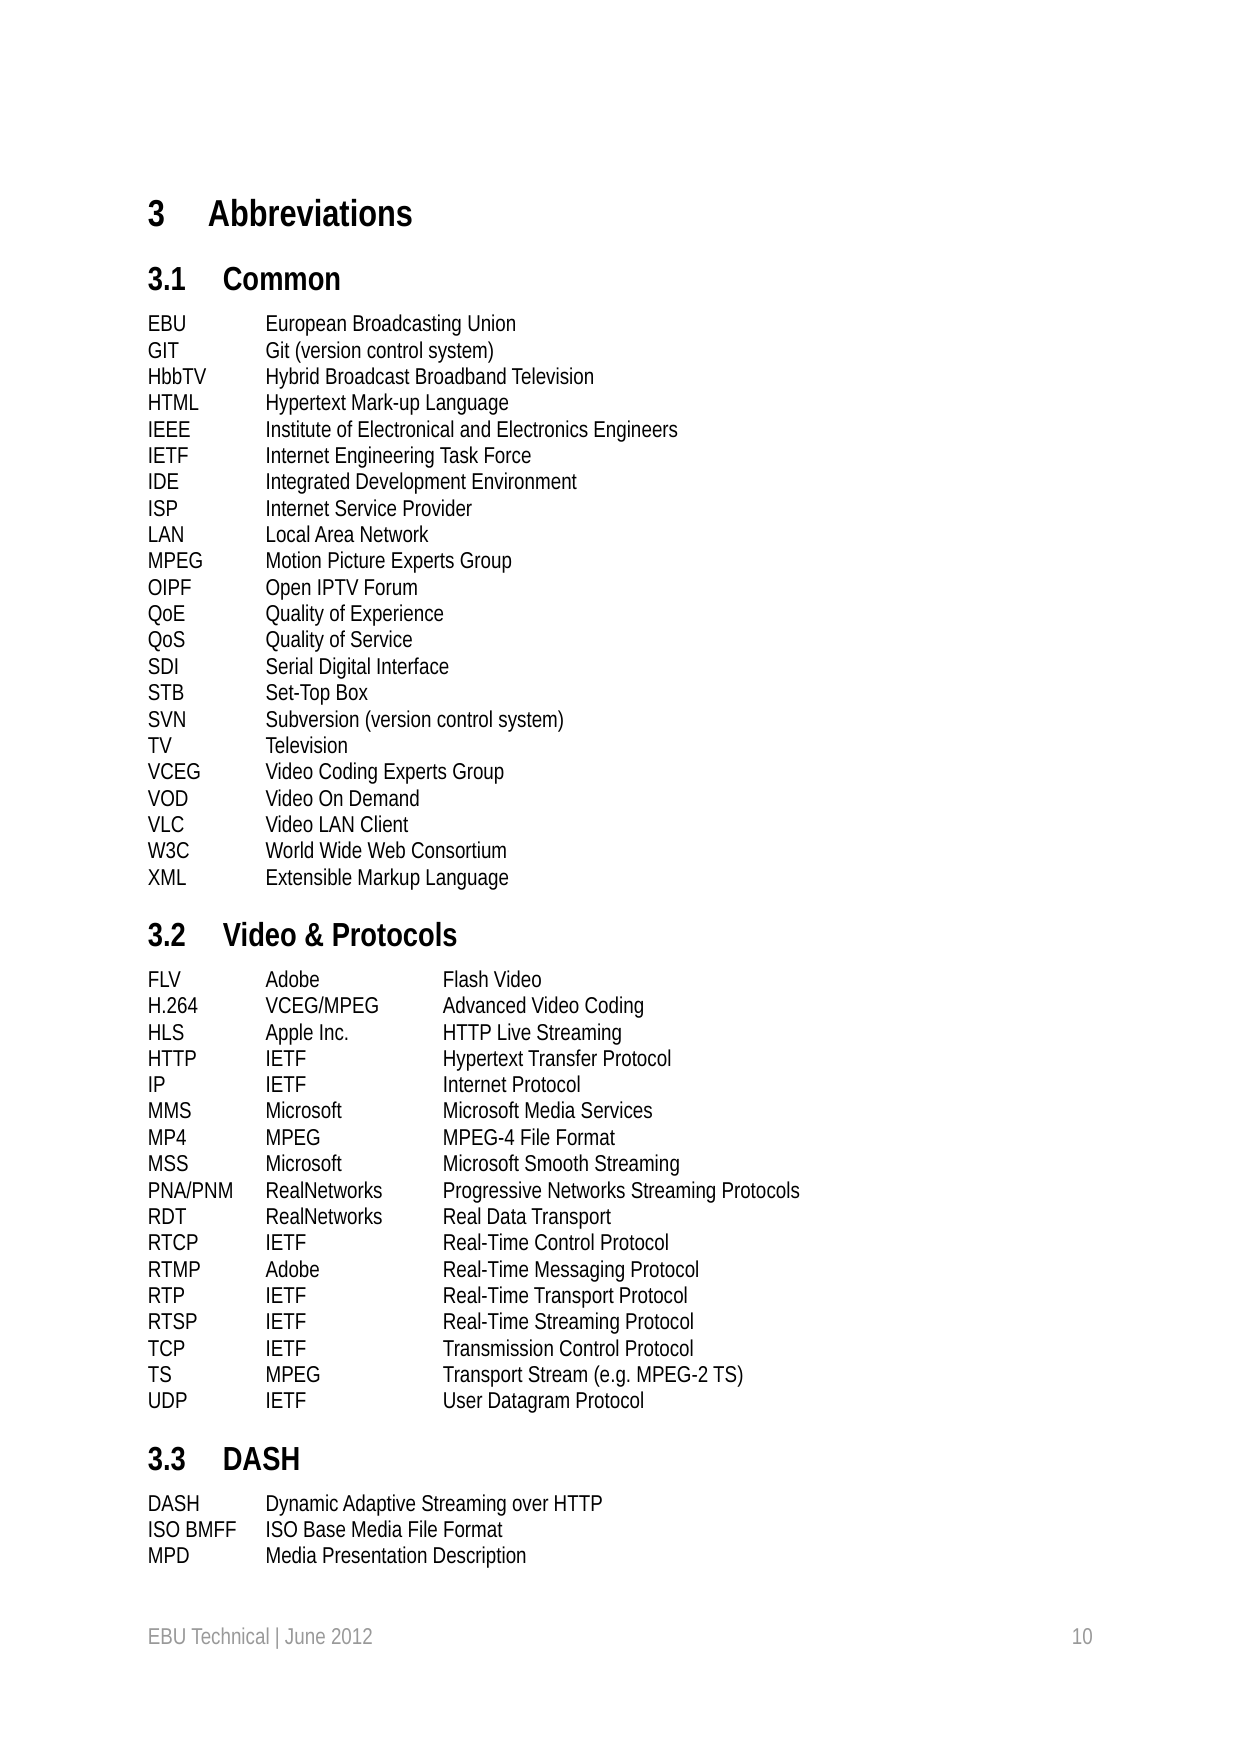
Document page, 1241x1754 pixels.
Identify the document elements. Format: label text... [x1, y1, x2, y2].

subtitle DASH [148, 1439, 1093, 1477]
text DASH Dynamic Adaptive Streaming over HTTP [148, 1489, 1093, 1516]
text IETF Internet Engineering Task Force [148, 442, 1093, 468]
text TV Television [148, 732, 1093, 758]
text RTMP Adobe Real-Time Messaging Protocol [148, 1256, 1093, 1282]
text W3C World Wide Web Consortium [148, 837, 1093, 864]
text HTML Hypertext Mark-up Language [148, 389, 1093, 416]
text STB Set-Top Box [148, 679, 1093, 706]
text RTSP IETF Real-Time Streaming Protocol [148, 1308, 1093, 1335]
text FLV Adobe Flash Video [148, 966, 1093, 992]
subtitle Common [148, 259, 1093, 298]
text MSS Microsoft Microsoft Smooth Streaming [148, 1150, 1093, 1177]
text ISO BMFF ISO Base Media File Format [148, 1516, 1093, 1542]
text IDE Integrated Development Environment [148, 468, 1093, 495]
text VCEG Video Coding Experts Group [148, 758, 1093, 784]
text ISP Internet Service Provider [148, 495, 1093, 521]
text MPEG Motion Picture Experts Group [148, 547, 1093, 574]
text HLS Apple Inc. HTTP Live Streaming [148, 1018, 1093, 1045]
text RTCP IETF Real-Time Control Protocol [148, 1229, 1093, 1256]
subtitle Video & Protocols [148, 915, 1093, 953]
text EBU European Broadcasting Union [148, 310, 1093, 337]
text TS MPEG Transport Stream (e.g. MPEG-2 TS) [148, 1361, 1093, 1387]
text OIPF Open IPTV Forum [148, 574, 1093, 600]
text MPD Media Presentation Description [148, 1542, 1093, 1568]
text IP IETF Internet Protocol [148, 1071, 1093, 1097]
text RDT RealNetworks Real Data Transport [148, 1203, 1093, 1229]
text SVN Subversion (version control system) [148, 706, 1093, 732]
text MMS Microsoft Microsoft Media Services [148, 1097, 1093, 1124]
text PNA/PNM RealNetworks Progressive Networks Streaming Protocols [148, 1177, 1093, 1203]
text HTTP IETF Hypertext Transfer Protocol [148, 1045, 1093, 1071]
text LAN Local Area Network [148, 521, 1093, 547]
text IEEE Institute of Electronical and Electronics Engineers [148, 416, 1093, 442]
text XML Extensible Markup Language [148, 864, 1093, 890]
text QoE Quality of Experience [148, 600, 1093, 626]
text QoS Quality of Service [148, 626, 1093, 653]
text RTP IETF Real-Time Transport Protocol [148, 1282, 1093, 1308]
subtitle Abbreviations [148, 191, 1093, 234]
text SDI Serial Digital Interface [148, 653, 1093, 679]
text TCP IETF Transmission Control Protocol [148, 1335, 1093, 1361]
text HbbTV Hybrid Broadcast Broadband Television [148, 363, 1093, 389]
text VLC Video LAN Client [148, 811, 1093, 837]
text UDP IETF User Datagram Protocol [148, 1387, 1093, 1414]
text GIT Git (version control system) [148, 337, 1093, 363]
text H.264 VCEG/MPEG Advanced Video Coding [148, 992, 1093, 1018]
text MP4 MPEG MPEG-4 File Format [148, 1124, 1093, 1150]
text VOD Video On Demand [148, 784, 1093, 811]
